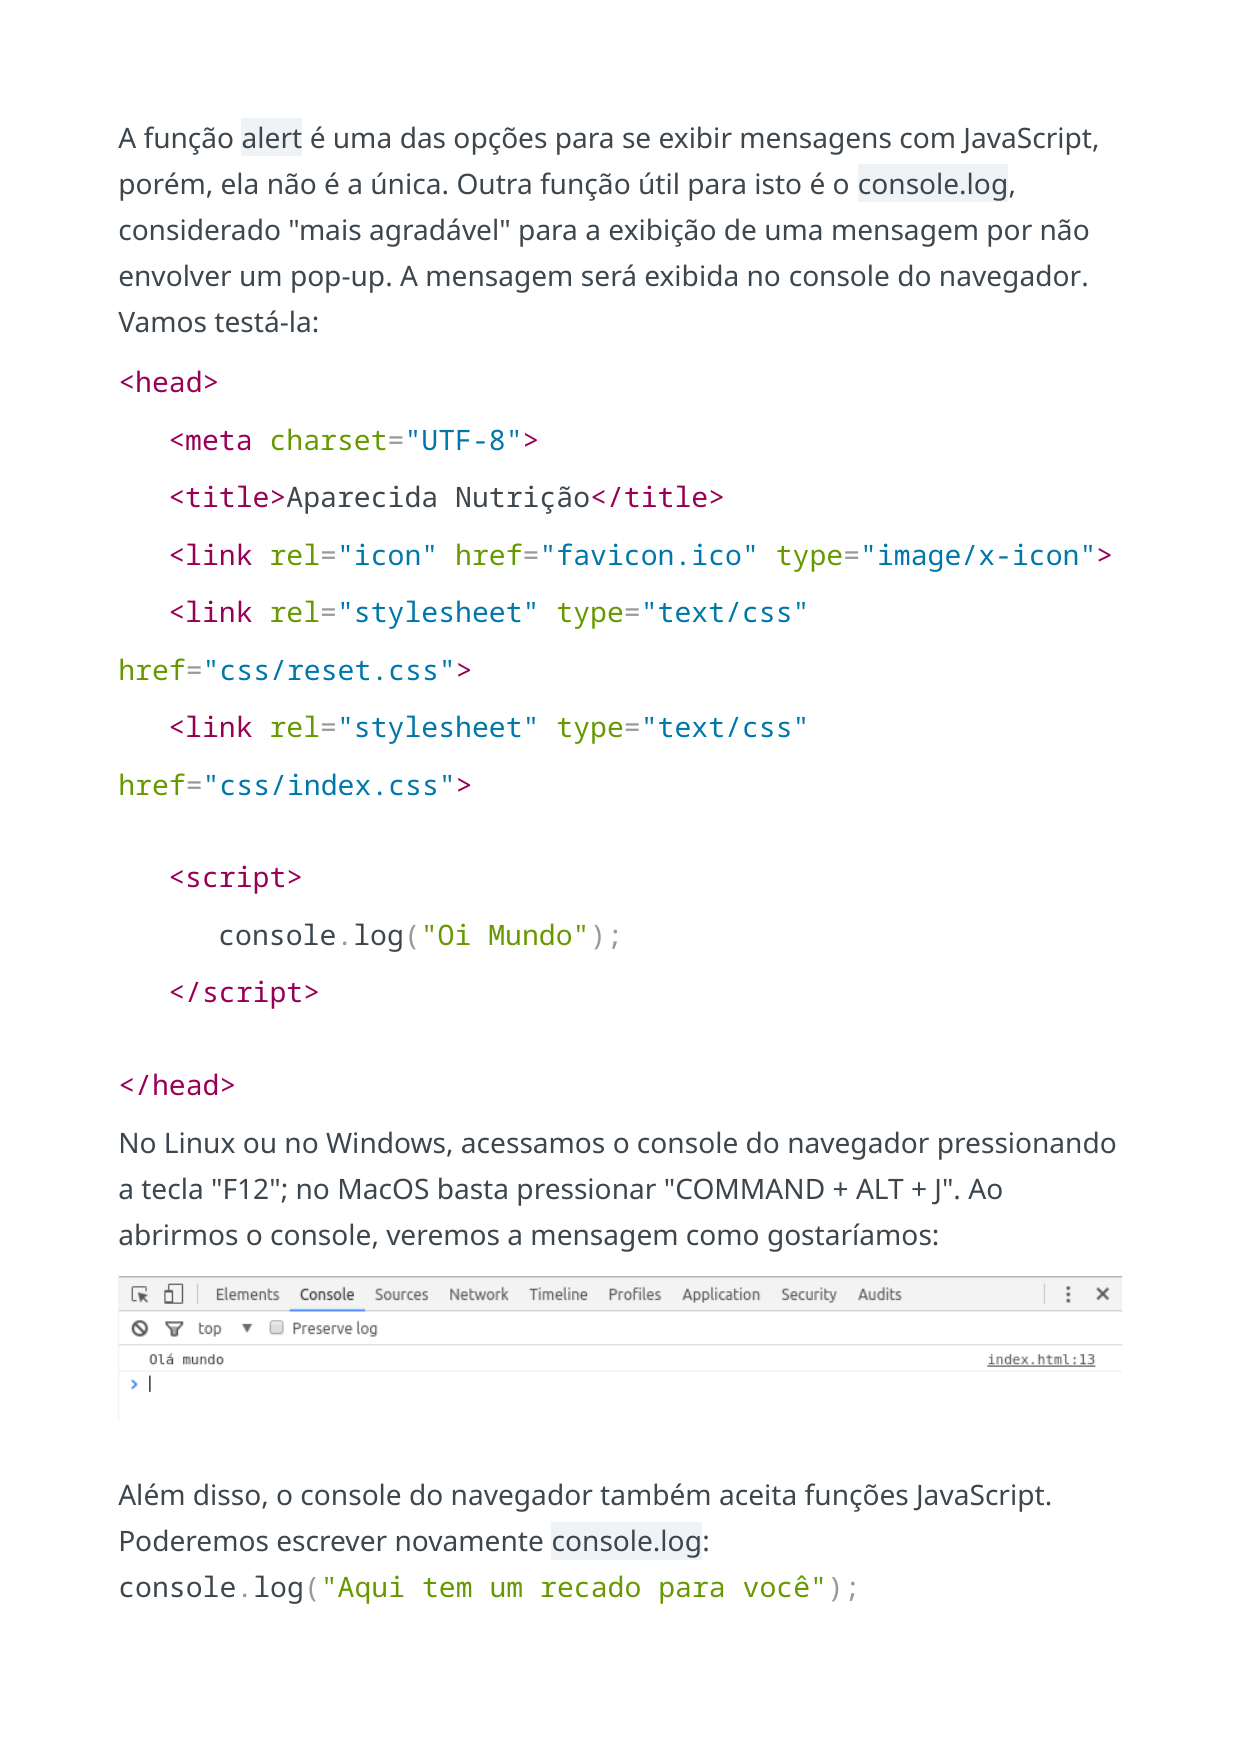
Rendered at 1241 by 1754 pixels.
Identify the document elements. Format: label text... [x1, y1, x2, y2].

text console.log("Aqui tem um recado para você"); [118, 1568, 1122, 1606]
text <link rel="stylesheet" type="text/css" href="css/index.css"> [118, 707, 1122, 803]
text <link rel="icon" href="favicon.ico" type="image/x-icon"> [118, 535, 1122, 573]
text Além disso, o console do navegador também aceita funções JavaScript. Poderemos escrever novamente console.log: [118, 1476, 1122, 1560]
text Vamos testá-la: [118, 302, 1122, 340]
text No Linux ou no Windows, acessamos o console do navegador pressionando a tecla "F12"; no MacOS basta pressionar "COMMAND + ALT + J". Ao abrirmos o console, veremos a mensagem como gostaríamos: [118, 1123, 1122, 1253]
text </head> [118, 1066, 1122, 1104]
picture [118, 1275, 1123, 1421]
text console.log("Oi Mundo"); [118, 915, 1122, 954]
text <link rel="stylesheet" type="text/css" href="css/reset.css"> [118, 592, 1122, 688]
text </script> [118, 973, 1122, 1011]
text <head> [118, 362, 1122, 401]
text <script> [118, 858, 1122, 896]
text <title>Aparecida Nutrição</title> [118, 477, 1122, 516]
text A função alert é uma das opções para se exibir mensagens com JavaScript, porém, ela não é a única. Outra função útil para isto é o console.log, considerado "mais agradável" para a exibição de uma mensagem por não envolver um pop-up. A mensagem será exibida no console do navegador. [118, 118, 1122, 294]
text <meta charset="UTF-8"> [118, 420, 1122, 458]
